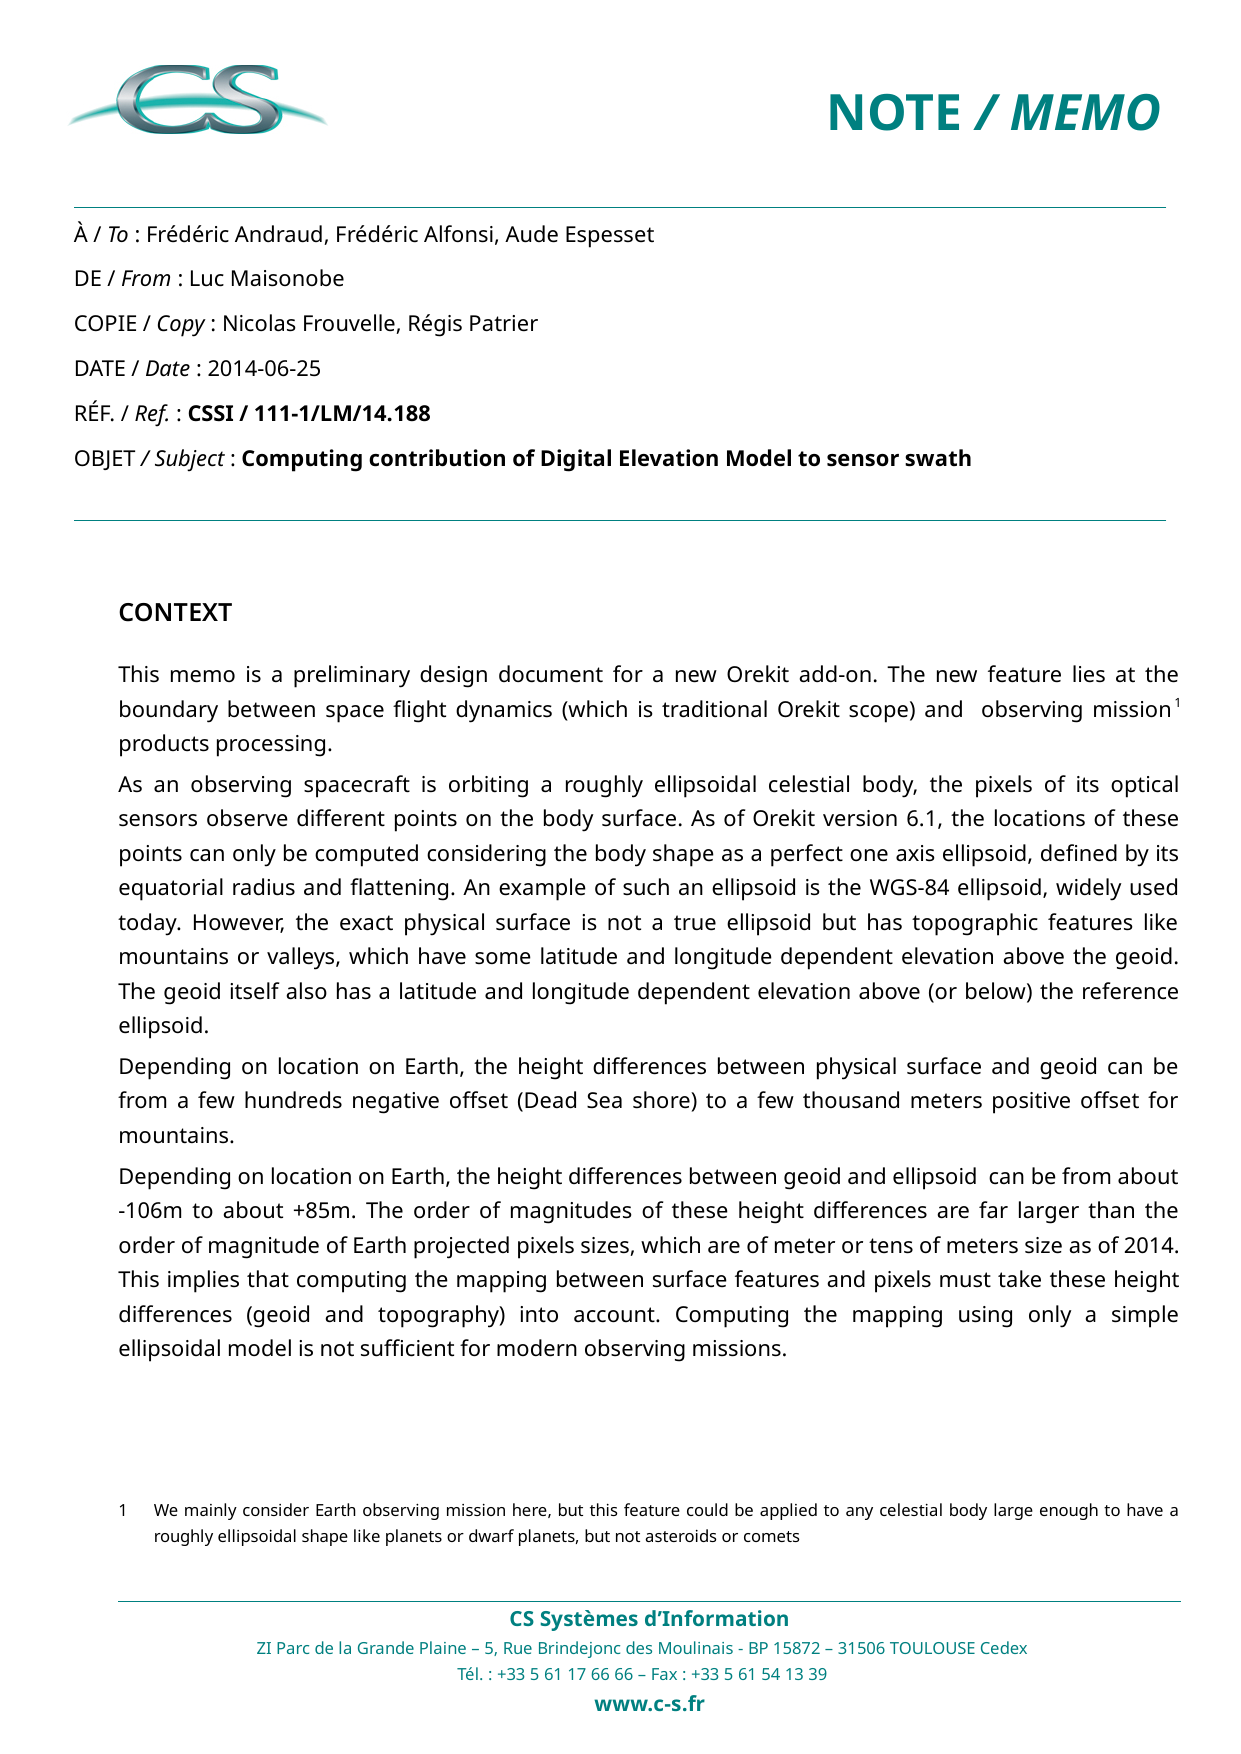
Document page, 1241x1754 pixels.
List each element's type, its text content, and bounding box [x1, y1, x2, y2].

text À / To : Frédéric Andraud, Frédéric Alfonsi, Aude Espesset [74, 218, 1181, 248]
text OBJET / Subject : Computing contribution of Digital Elevation Model to sensor swath [74, 443, 1181, 473]
text Depending on location on Earth, the height differences between physical surface and geoid can be from a few hundreds negative offset (Dead Sea shore) to a few thousand meters positive offset for mountains. [118, 1051, 1181, 1150]
subtitle Context [118, 595, 1181, 629]
text COPIE / Copy : Nicolas Frouvelle, Régis Patrier [74, 308, 1181, 338]
text DATE / Date : 2014-06-25 [74, 353, 1181, 383]
text RÉF. / Ref. : CSSI / 111-1/LM/14.188 [74, 398, 1181, 428]
text This memo is a preliminary design document for a new Orekit add-on. The new feature lies at the boundary between space flight dynamics (which is traditional Orekit scope) and observing mission products processing. [118, 659, 1181, 758]
text Depending on location on Earth, the height differences between geoid and ellipsoid can be from about -106m to about +85m. The order of magnitudes of these height differences are far larger than the order of magnitude of Earth projected pixels sizes, which are of meter or tens of meters size as of 2014. This implies that computing the mapping between surface features and pixels must take these height differences (geoid and topography) into account. Computing the mapping using only a simple ellipsoidal model is not sufficient for modern observing missions. [118, 1161, 1181, 1363]
text We mainly consider Earth observing mission here, but this feature could be applied to any celestial body large enough to have a roughly ellipsoidal shape like planets or dwarf planets, but not asteroids or comets [118, 1499, 1181, 1547]
text DE / From : Luc Maisonobe [74, 263, 1181, 293]
text As an observing spacecraft is orbiting a roughly ellipsoidal celestial body, the pixels of its optical sensors observe different points on the body surface. As of Orekit version 6.1, the locations of these points can only be computed considering the body shape as a perfect one axis ellipsoid, defined by its equatorial radius and flattening. An example of such an ellipsoid is the WGS-84 ellipsoid, widely used today. However, the exact physical surface is not a true ellipsoid but has topographic features like mountains or valleys, which have some latitude and longitude dependent elevation above the geoid. The geoid itself also has a latitude and longitude dependent elevation above (or below) the reference ellipsoid. [118, 769, 1181, 1040]
picture [66, 65, 329, 134]
